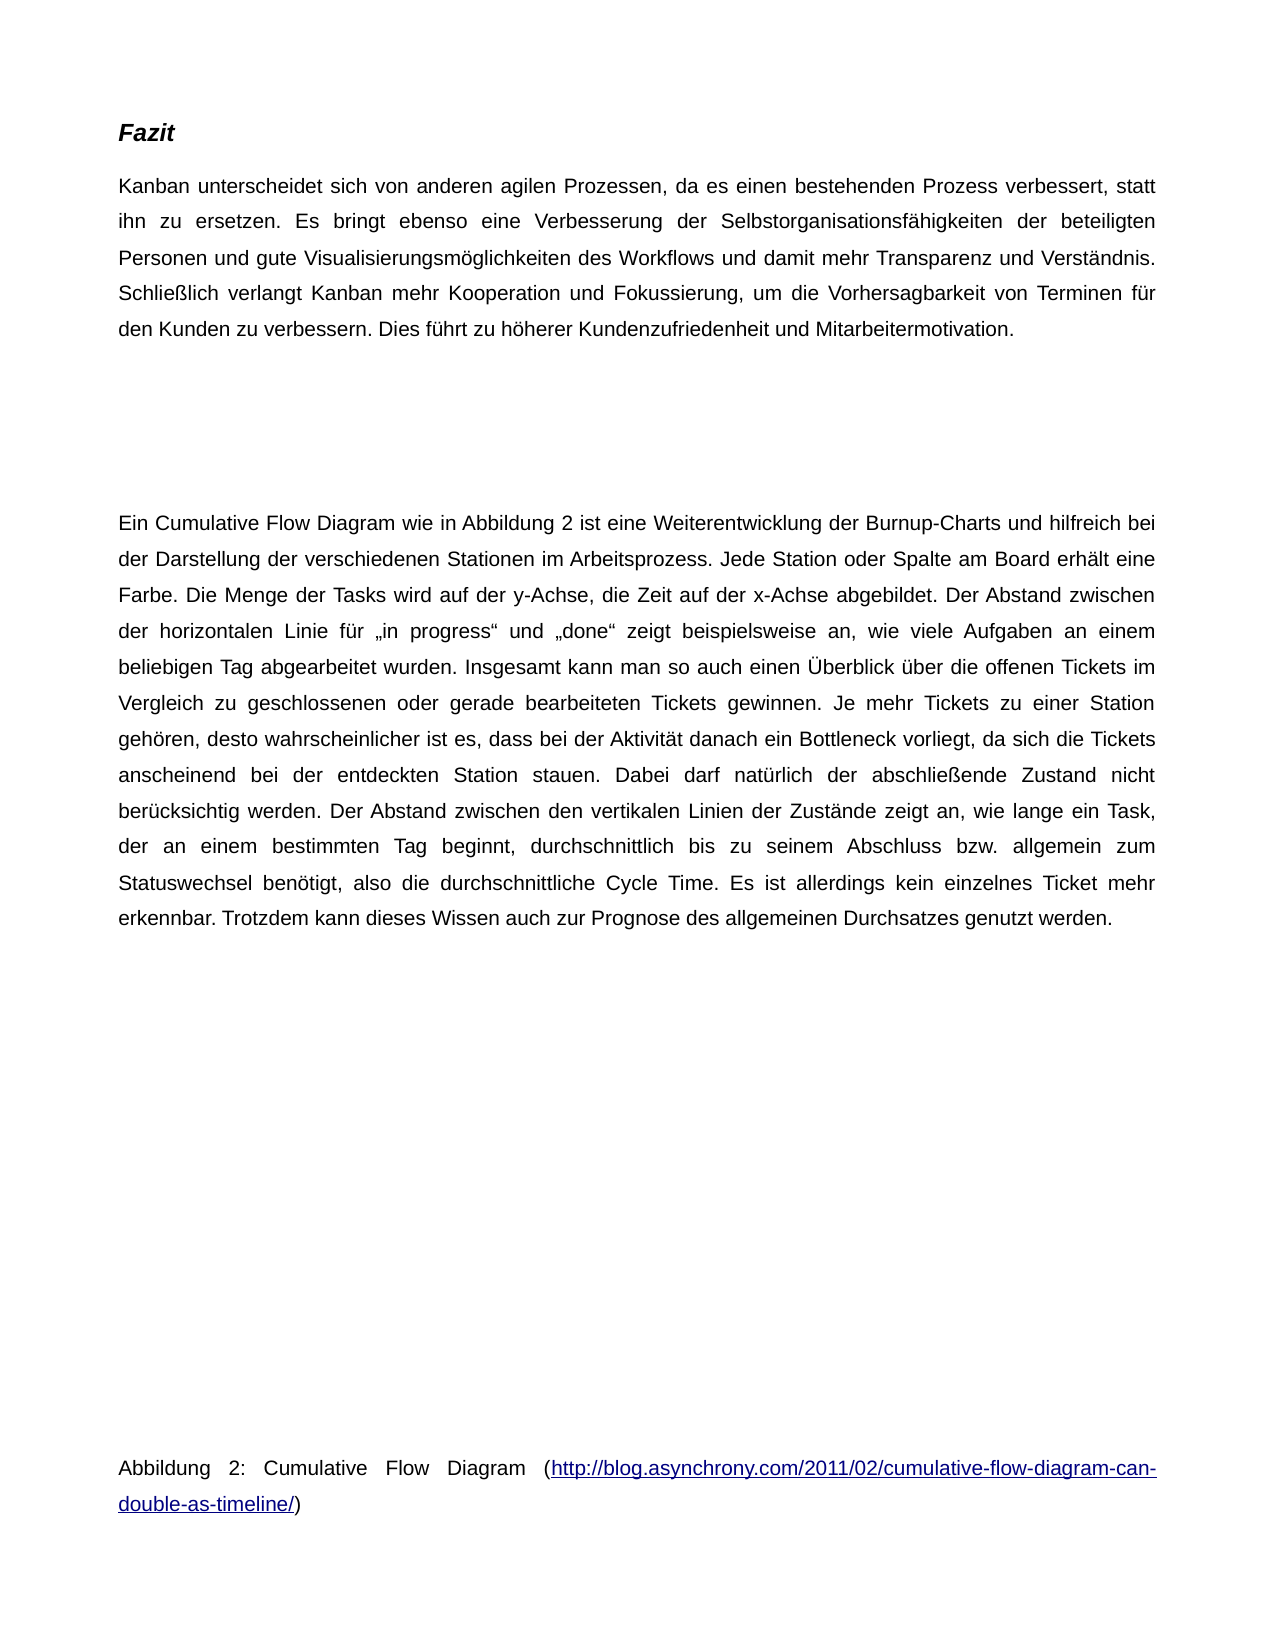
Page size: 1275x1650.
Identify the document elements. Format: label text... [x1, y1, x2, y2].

text Kanban unterscheidet sich von anderen agilen Prozessen, da es einen bestehenden Prozess verbessert, statt ihn zu ersetzen. Es bringt ebenso eine Verbesserung der Selbstorganisationsfähigkeiten der beteiligten Personen und gute Visualisierungsmöglichkeiten des Workflows und damit mehr Transparenz und Verständnis. Schließlich verlangt Kanban mehr Kooperation und Fokussierung, um die Vorhersagbarkeit von Terminen für den Kunden zu verbessern. Dies führt zu höherer Kundenzufriedenheit und Mitarbeitermotivation. [118, 173, 1157, 341]
text Abbildung 2: Cumulative Flow Diagram (http://blog.asynchrony.com/2011/02/cumulative-flow-diagram-can-double-as-timeline/) [118, 1456, 1157, 1515]
subtitle Fazit [118, 118, 1157, 147]
text Ein Cumulative Flow Diagram wie in Abbildung 2 ist eine Weiterentwicklung der Burnup-Charts und hilfreich bei der Darstellung der verschiedenen Stationen im Arbeitsprozess. Jede Station oder Spalte am Board erhält eine Farbe. Die Menge der Tasks wird auf der y-Achse, die Zeit auf der x-Achse abgebildet. Der Abstand zwischen der horizontalen Linie für „in progress“ und „done“ zeigt beispielsweise an, wie viele Aufgaben an einem beliebigen Tag abgearbeitet wurden. Insgesamt kann man so auch einen Überblick über die offenen Tickets im Vergleich zu geschlossenen oder gerade bearbeiteten Tickets gewinnen. Je mehr Tickets zu einer Station gehören, desto wahrscheinlicher ist es, dass bei der Aktivität danach ein Bottleneck vorliegt, da sich die Tickets anscheinend bei der entdeckten Station stauen. Dabei darf natürlich der abschließende Zustand nicht berücksichtig werden. Der Abstand zwischen den vertikalen Linien der Zustände zeigt an, wie lange ein Task, der an einem bestimmten Tag beginnt, durchschnittlich bis zu seinem Abschluss bzw. allgemein zum Statuswechsel benötigt, also die durchschnittliche Cycle Time. Es ist allerdings kein einzelnes Ticket mehr erkennbar. Trotzdem kann dieses Wissen auch zur Prognose des allgemeinen Durchsatzes genutzt werden. [118, 511, 1157, 930]
